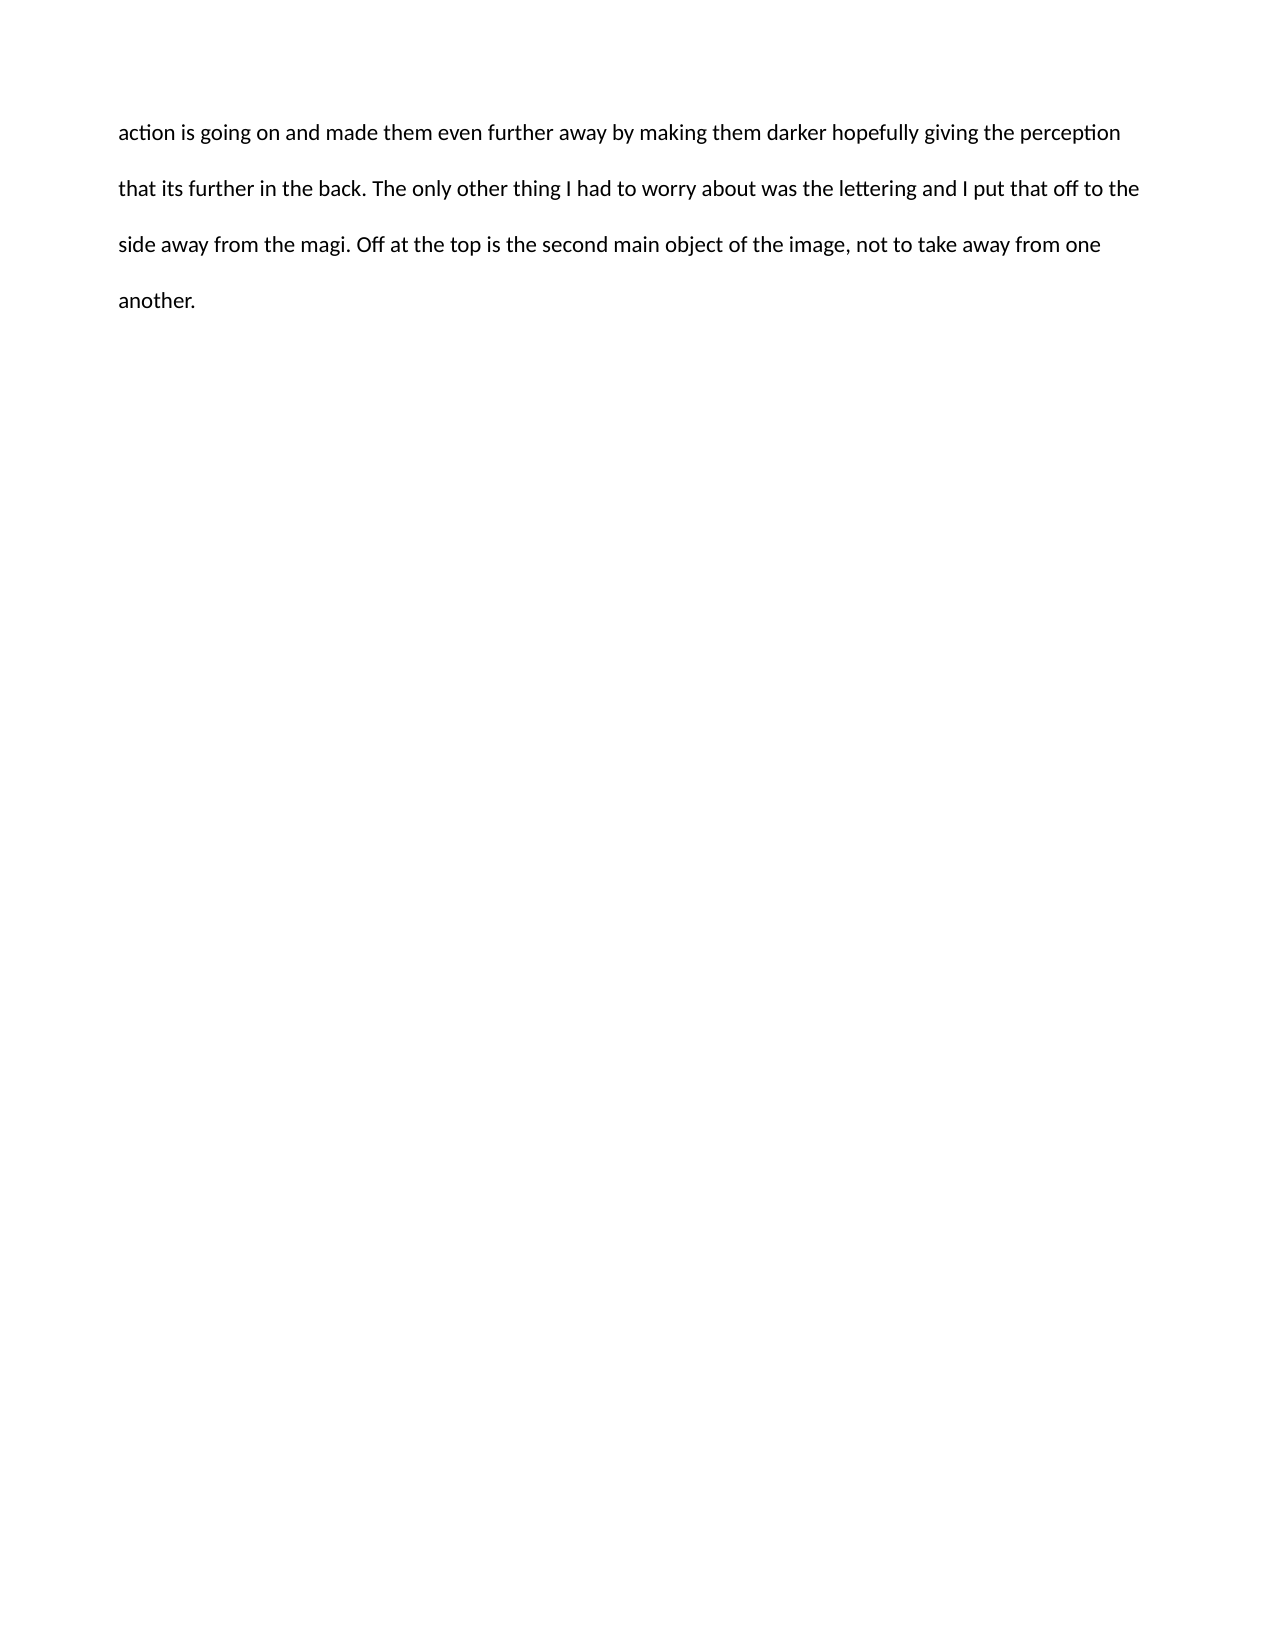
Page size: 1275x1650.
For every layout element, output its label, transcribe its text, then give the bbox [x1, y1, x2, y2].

text action is going on and made them even further away by making them darker hopefully giving the perception that its further in the back. The only other thing I had to worry about was the lettering and I put that off to the side away from the magi. Off at the top is the second main object of the image, not to take away from one another. [118, 118, 1157, 314]
